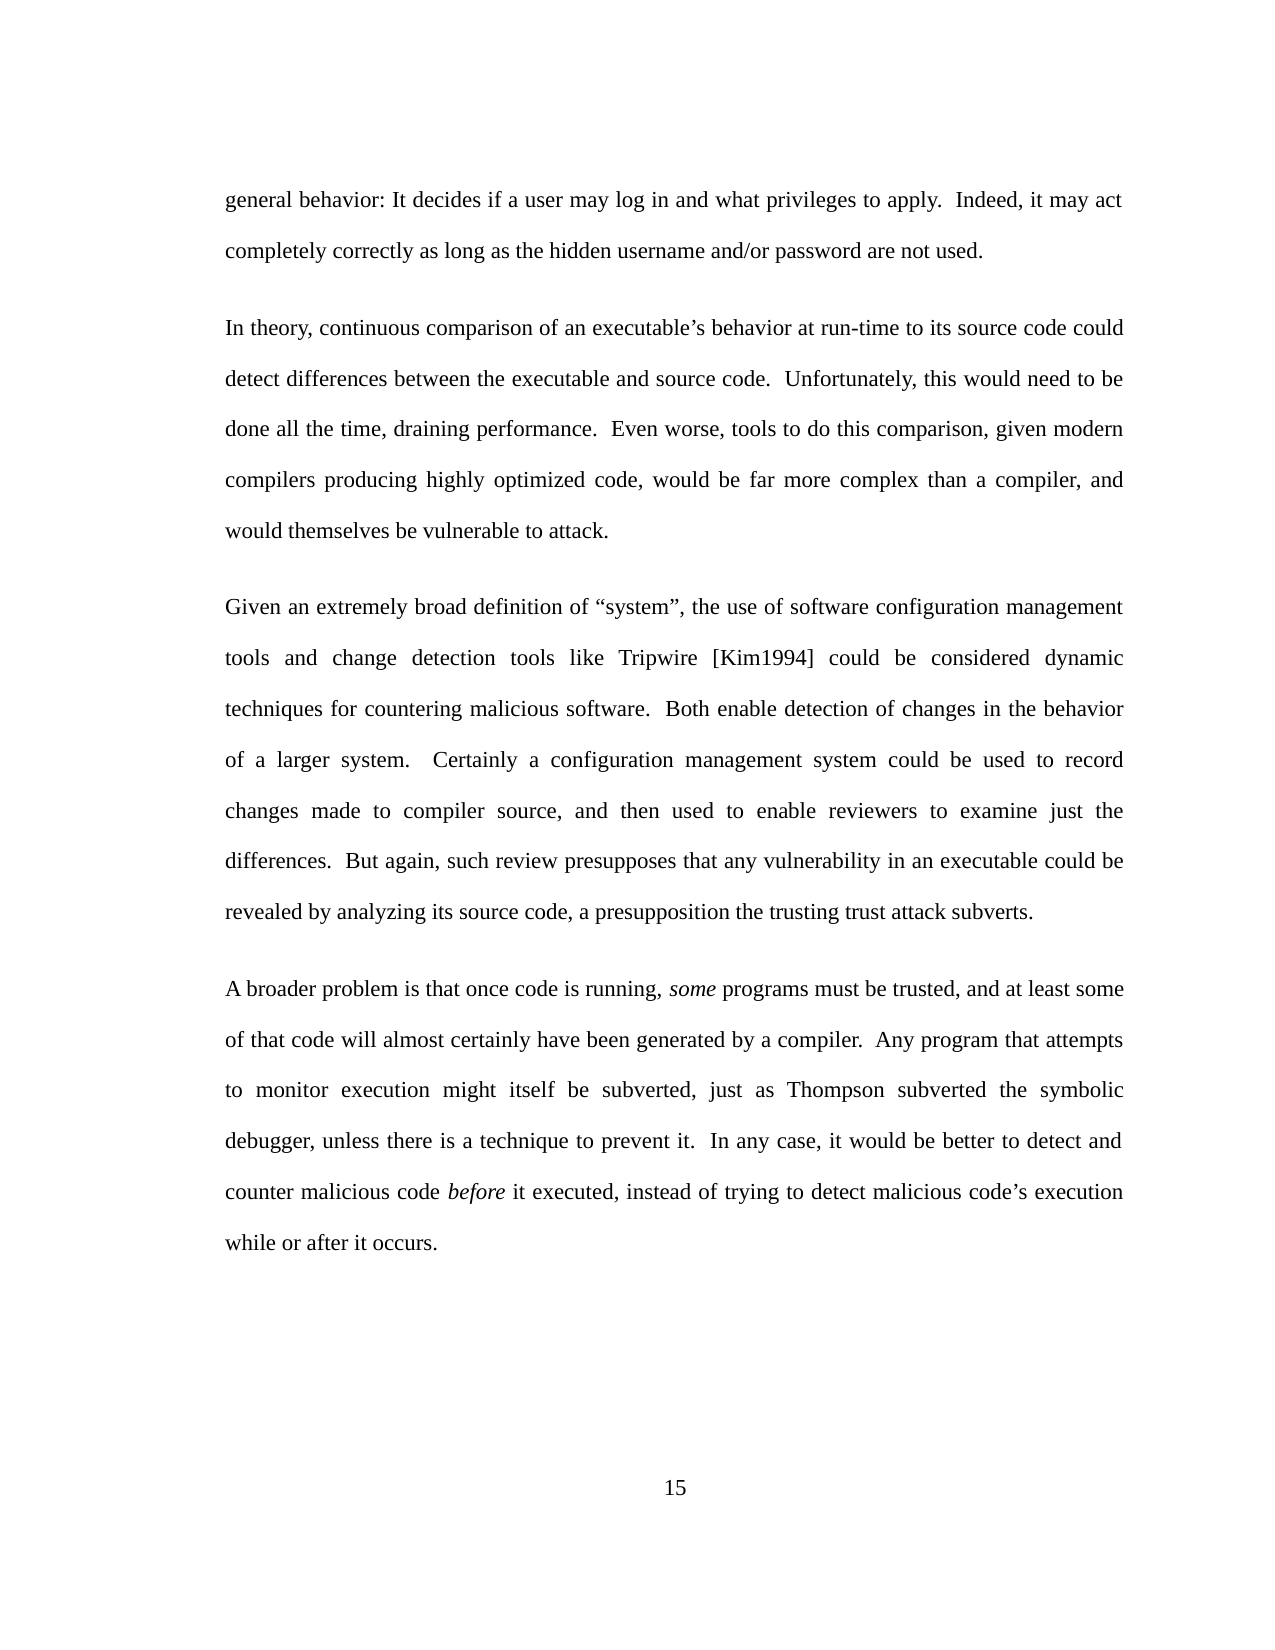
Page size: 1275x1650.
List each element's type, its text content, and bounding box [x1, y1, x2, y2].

text A broader problem is that once code is running, some programs must be trusted, and at least some of that code will almost certainly have been generated by a compiler. Any program that attempts to monitor execution might itself be subverted, just as Thompson subverted the symbolic debugger, unless there is a technique to prevent it. In any case, it would be better to detect and counter malicious code before it executed, instead of trying to detect malicious code’s execution while or after it occurs. [225, 976, 1125, 1255]
text Given an extremely broad definition of “system”, the use of software configuration management tools and change detection tools like Tripwire [Kim1994] could be considered dynamic techniques for countering malicious software. Both enable detection of changes in the behavior of a larger system. Certainly a configuration management system could be used to record changes made to compiler source, and then used to enable reviewers to examine just the differences. But again, such review presupposes that any vulnerability in an executable could be revealed by analyzing its source code, a presupposition the trusting trust attack subverts. [225, 594, 1125, 925]
text general behavior: It decides if a user may log in and what privileges to apply. Indeed, it may act completely correctly as long as the hidden username and/or password are not used. [225, 187, 1125, 264]
text In theory, continuous comparison of an executable’s behavior at run-time to its source code could detect differences between the executable and source code. Unfortunately, this would need to be done all the time, draining performance. Even worse, tools to do this comparison, given modern compilers producing highly optimized code, would be far more complex than a compiler, and would themselves be vulnerable to attack. [225, 315, 1125, 543]
